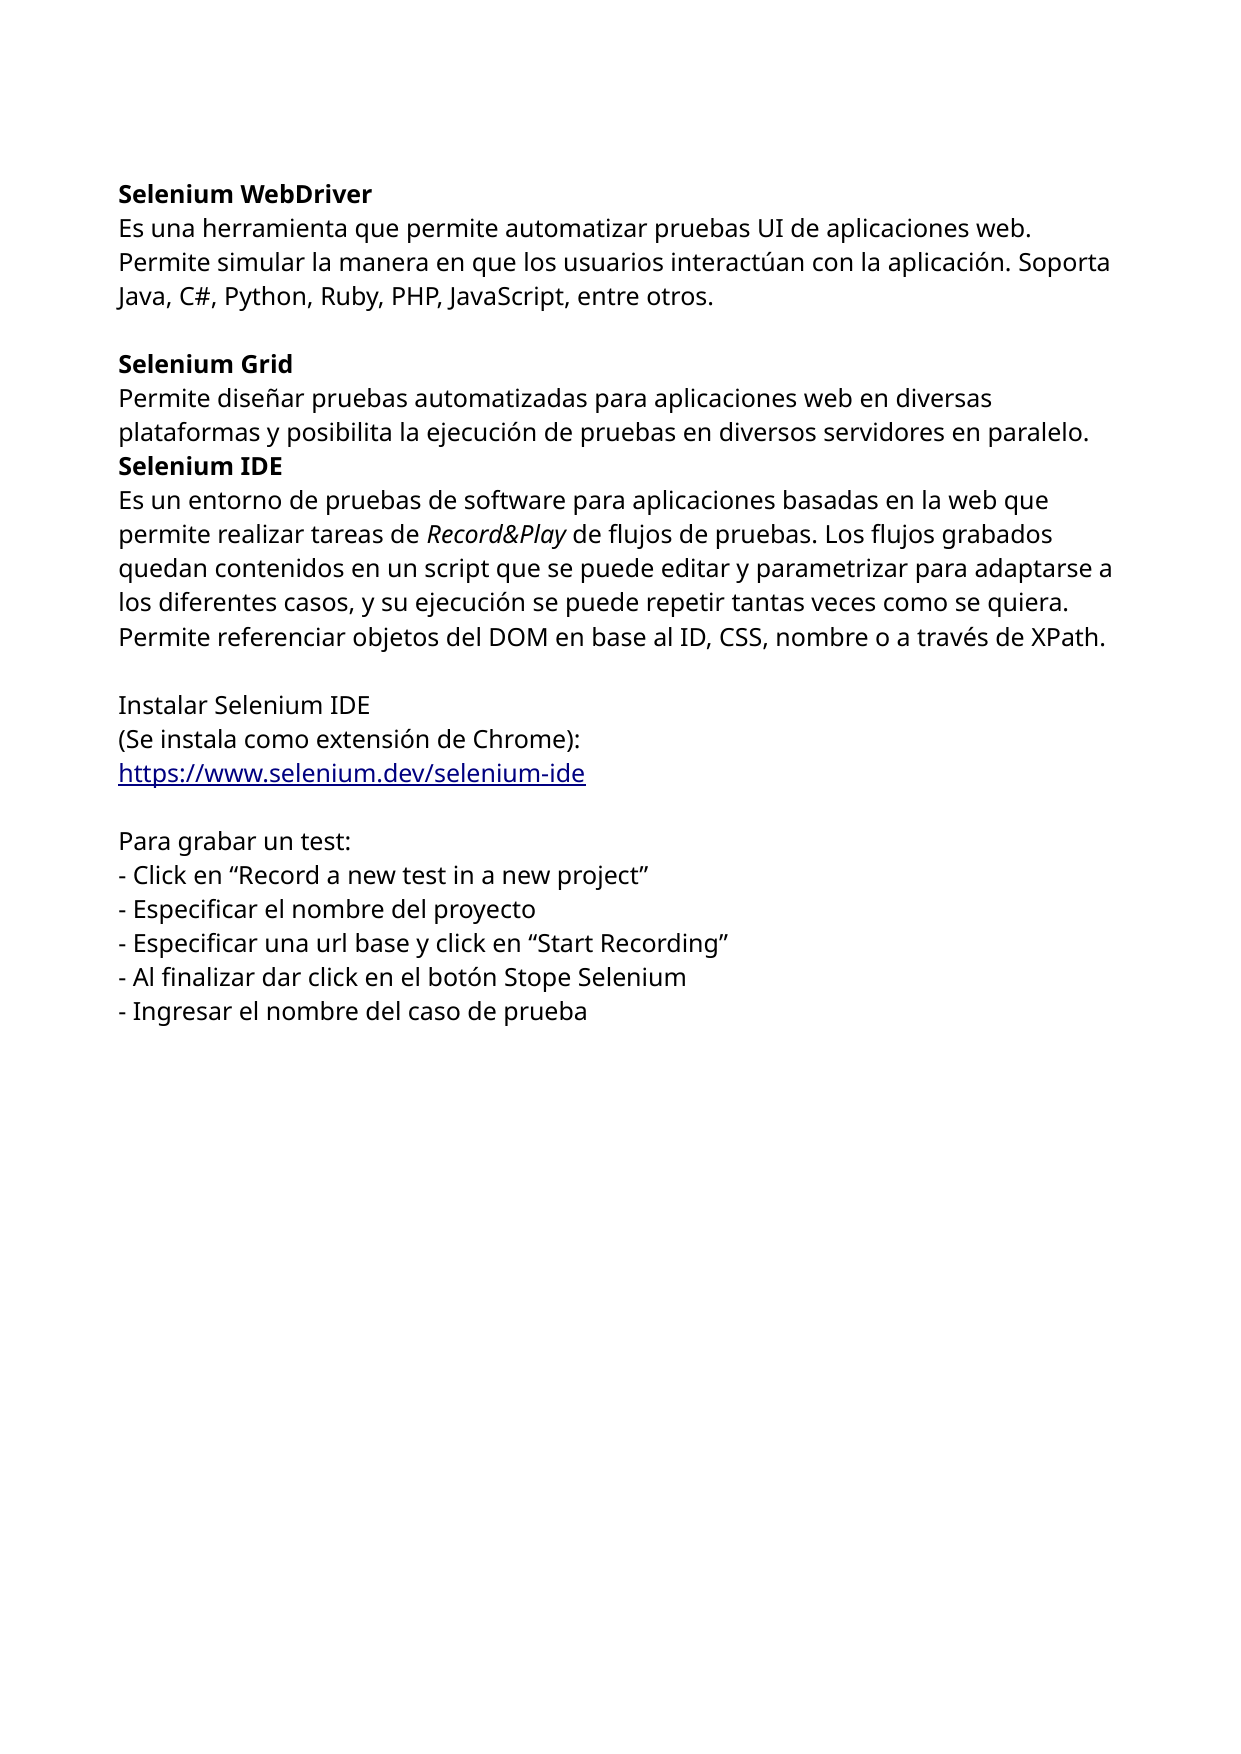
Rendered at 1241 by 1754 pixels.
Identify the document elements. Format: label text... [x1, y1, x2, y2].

text https://www.selenium.dev/selenium-ide [118, 755, 1122, 789]
text - Especificar una url base y click en “Start Recording” [118, 926, 1122, 960]
text Permite referenciar objetos del DOM en base al ID, CSS, nombre o a través de XPath. [118, 619, 1122, 653]
text Para grabar un test: [118, 823, 1122, 858]
text Es una herramienta que permite automatizar pruebas UI de aplicaciones web. Permite simular la manera en que los usuarios interactúan con la aplicación. Soporta Java, C#, Python, Ruby, PHP, JavaScript, entre otros. [118, 210, 1122, 313]
text - Ingresar el nombre del caso de prueba [118, 994, 1122, 1028]
text (Se instala como extensión de Chrome): [118, 721, 1122, 755]
text - Click en “Record a new test in a new project” [118, 858, 1122, 892]
text Permite diseñar pruebas automatizadas para aplicaciones web en diversas plataformas y posibilita la ejecución de pruebas en diversos servidores en paralelo. [118, 381, 1122, 449]
text Selenium WebDriver [118, 176, 1122, 210]
text Selenium IDE [118, 449, 1122, 483]
text Instalar Selenium IDE [118, 687, 1122, 721]
text Es un entorno de pruebas de software para aplicaciones basadas en la web que permite realizar tareas de Record&Play de flujos de pruebas. Los flujos grabados quedan contenidos en un script que se puede editar y parametrizar para adaptarse a los diferentes casos, y su ejecución se puede repetir tantas veces como se quiera. [118, 483, 1122, 619]
text - Especificar el nombre del proyecto [118, 892, 1122, 926]
text - Al finalizar dar click en el botón Stope Selenium [118, 960, 1122, 994]
text Selenium Grid [118, 347, 1122, 381]
